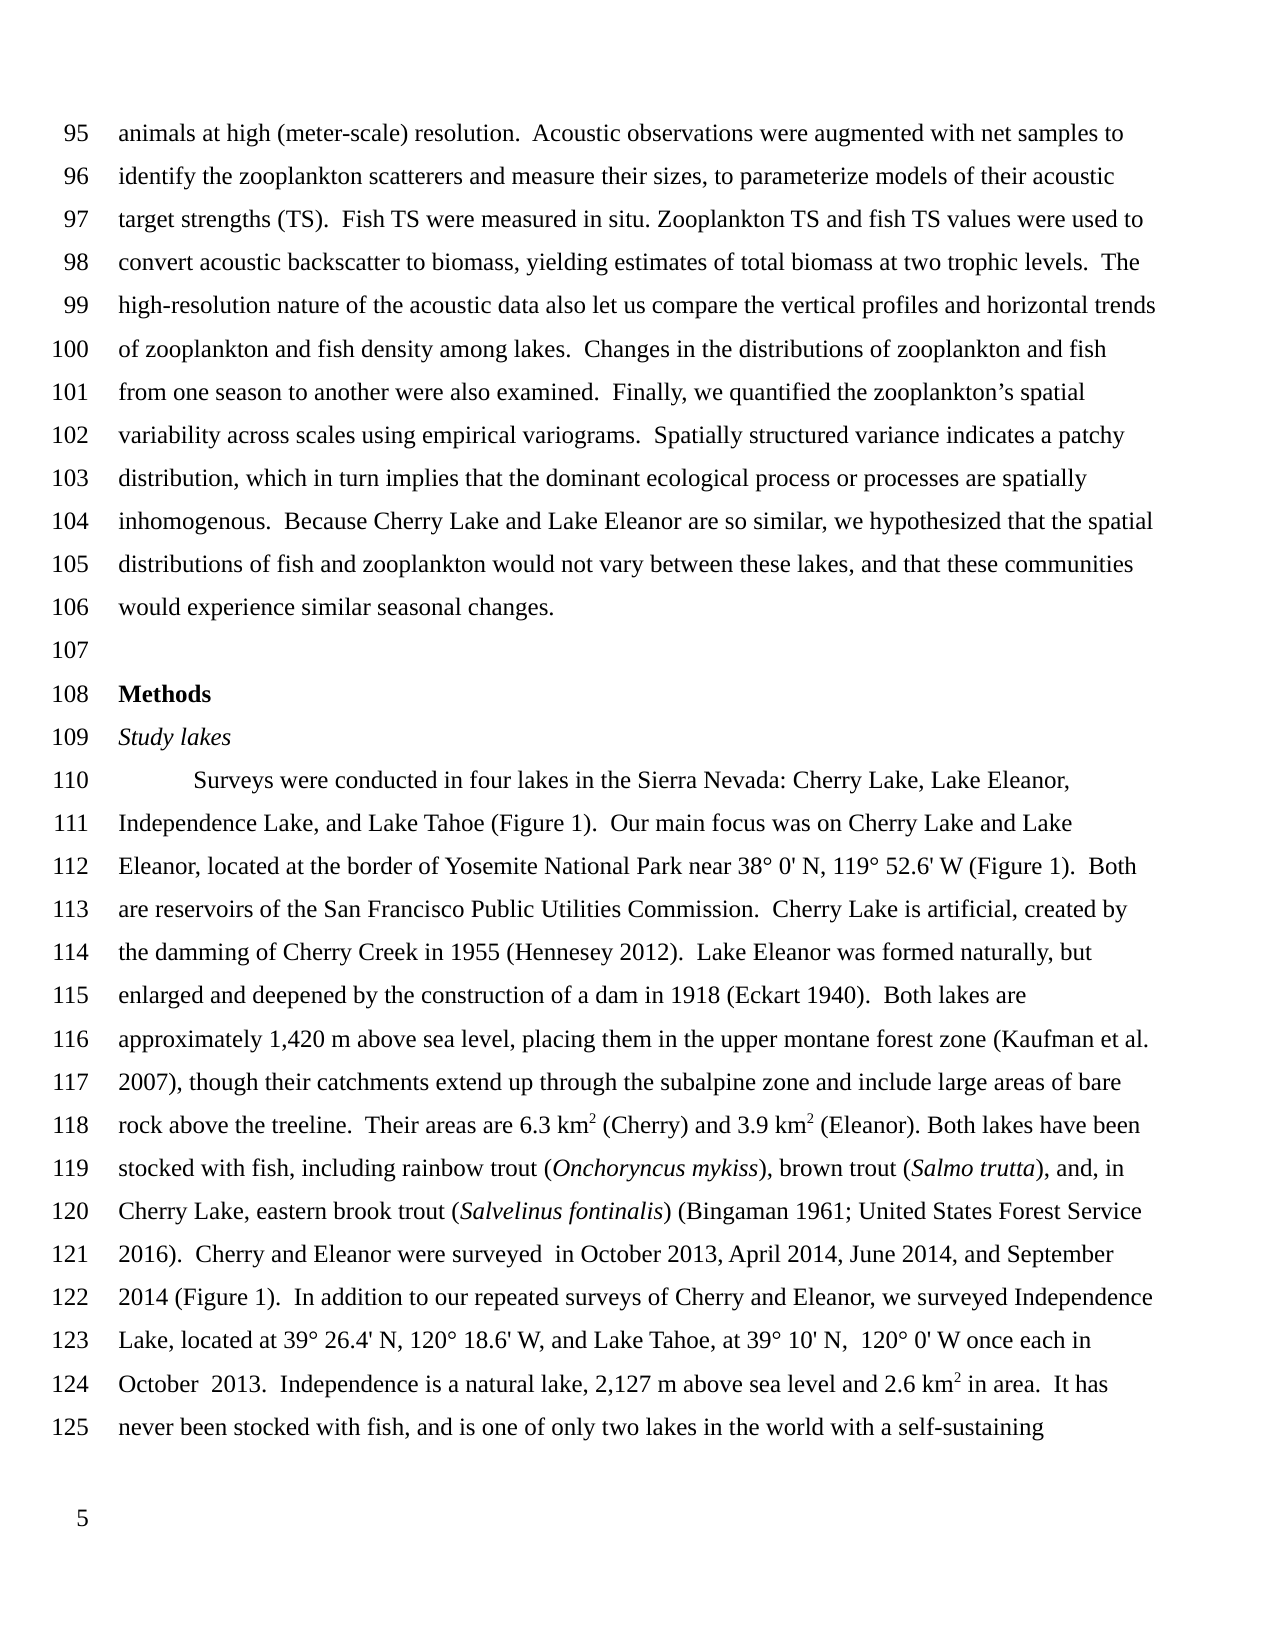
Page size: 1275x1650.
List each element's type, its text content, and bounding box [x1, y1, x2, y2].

text Methods [118, 679, 1157, 707]
text Study lakes [118, 722, 1157, 751]
text Surveys were conducted in four lakes in the Sierra Nevada: Cherry Lake, Lake Eleanor, Independence Lake, and Lake Tahoe (Figure 1). Our main focus was on Cherry Lake and Lake Eleanor, located at the border of Yosemite National Park near 38° 0' N, 119° 52.6' W (Figure 1). Both are reservoirs of the San Francisco Public Utilities Commission. Cherry Lake is artificial, created by the damming of Cherry Creek in 1955 (Hennesey 2012)⁠. Lake Eleanor was formed naturally, but enlarged and deepened by the construction of a dam in 1918 (Eckart 1940)⁠. Both lakes are approximately 1,420 m above sea level, placing them in the upper montane forest zone (Kaufman et al. 2007)⁠, though their catchments extend up through the subalpine zone and include large areas of bare rock above the treeline. Their areas are 6.3 km2 (Cherry) and 3.9 km2 (Eleanor). Both lakes have been stocked with fish, including rainbow trout (Onchoryncus mykiss), brown trout (Salmo trutta), and, in Cherry Lake, eastern brook trout (Salvelinus fontinalis) (Bingaman 1961; United States Forest Service 2016)⁠. Cherry and Eleanor were surveyed in October 2013, April 2014, June 2014, and September 2014 (Figure 1). In addition to our repeated surveys of Cherry and Eleanor, we surveyed Independence Lake, located at 39° 26.4' N, 120° 18.6' W, and Lake Tahoe, at 39° 10' N, 120° 0' W once each in October 2013. Independence is a natural lake, 2,127 m above sea level and 2.6 km2 in area. It has never been stocked with fish, and is one of only two lakes in the world with a self-sustaining [118, 765, 1157, 1441]
text animals at high (meter-scale) resolution. Acoustic observations were augmented with net samples to identify the zooplankton scatterers and measure their sizes, to parameterize models of their acoustic target strengths (TS). Fish TS were measured in situ. Zooplankton TS and fish TS values were used to convert acoustic backscatter to biomass, yielding estimates of total biomass at two trophic levels. The high-resolution nature of the acoustic data also let us compare the vertical profiles and horizontal trends of zooplankton and fish density among lakes. Changes in the distributions of zooplankton and fish from one season to another were also examined. Finally, we quantified the zooplankton’s spatial variability across scales using empirical variograms. Spatially structured variance indicates a patchy distribution, which in turn implies that the dominant ecological process or processes are spatially inhomogenous. Because Cherry Lake and Lake Eleanor are so similar, we hypothesized that the spatial distributions of fish and zooplankton would not vary between these lakes, and that these communities would experience similar seasonal changes. [118, 118, 1157, 621]
